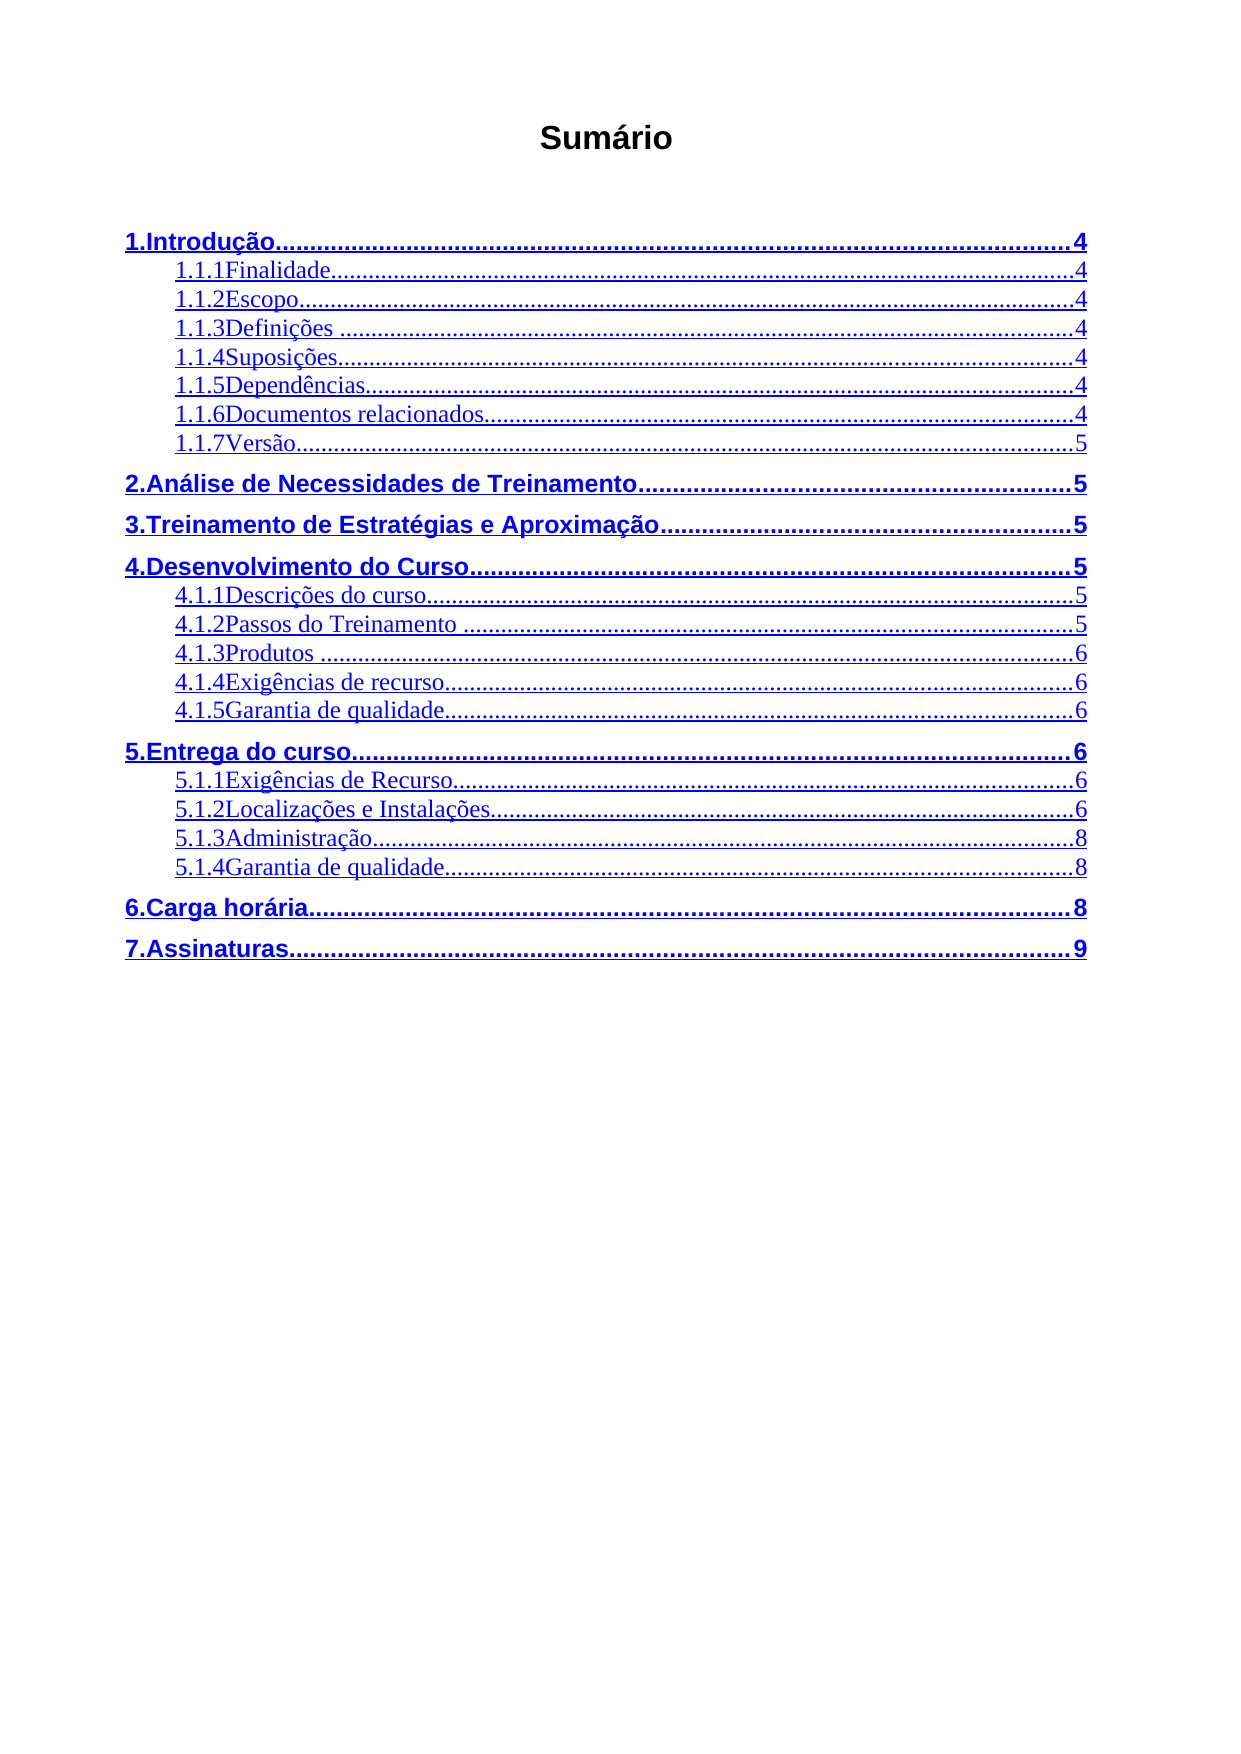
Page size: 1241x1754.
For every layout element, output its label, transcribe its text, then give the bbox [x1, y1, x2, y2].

title Sumário [125, 118, 1087, 157]
text 2.Análise de Necessidades de Treinamento 5 [125, 469, 1087, 494]
text 5.1.3Administração 8 [175, 823, 1087, 848]
text 1.1.3Definições 4 [175, 313, 1087, 338]
text 1.1.5Dependências 4 [175, 370, 1087, 395]
text 5.1.4Garantia de qualidade 8 [175, 852, 1087, 877]
text 5.1.2Localizações e Instalações 6 [175, 794, 1087, 819]
text 4.1.3Produtos 6 [175, 638, 1087, 663]
text 3.Treinamento de Estratégias e Aproximação 5 [125, 510, 1087, 535]
text 5.1.1Exigências de Recurso 6 [175, 765, 1087, 790]
text 1.1.7Versão 5 [175, 428, 1087, 453]
text 4.1.2Passos do Treinamento 5 [175, 609, 1087, 634]
text 1.1.2Escopo 4 [175, 284, 1087, 309]
text 1.Introdução 4 [125, 227, 1087, 251]
text 1.1.1Finalidade 4 [175, 255, 1087, 280]
text 4.1.4Exigências de recurso 6 [175, 667, 1087, 692]
text 7.Assinaturas 9 [125, 934, 1087, 959]
text 1.1.4Suposições 4 [175, 342, 1087, 367]
text 4.1.5Garantia de qualidade 6 [175, 695, 1087, 720]
text 6.Carga horária 8 [125, 893, 1087, 918]
text 5.Entrega do curso 6 [125, 737, 1087, 761]
text 4.Desenvolvimento do Curso 5 [125, 552, 1087, 576]
text 1.1.6Documentos relacionados 4 [175, 399, 1087, 424]
text 4.1.1Descrições do curso 5 [175, 580, 1087, 605]
